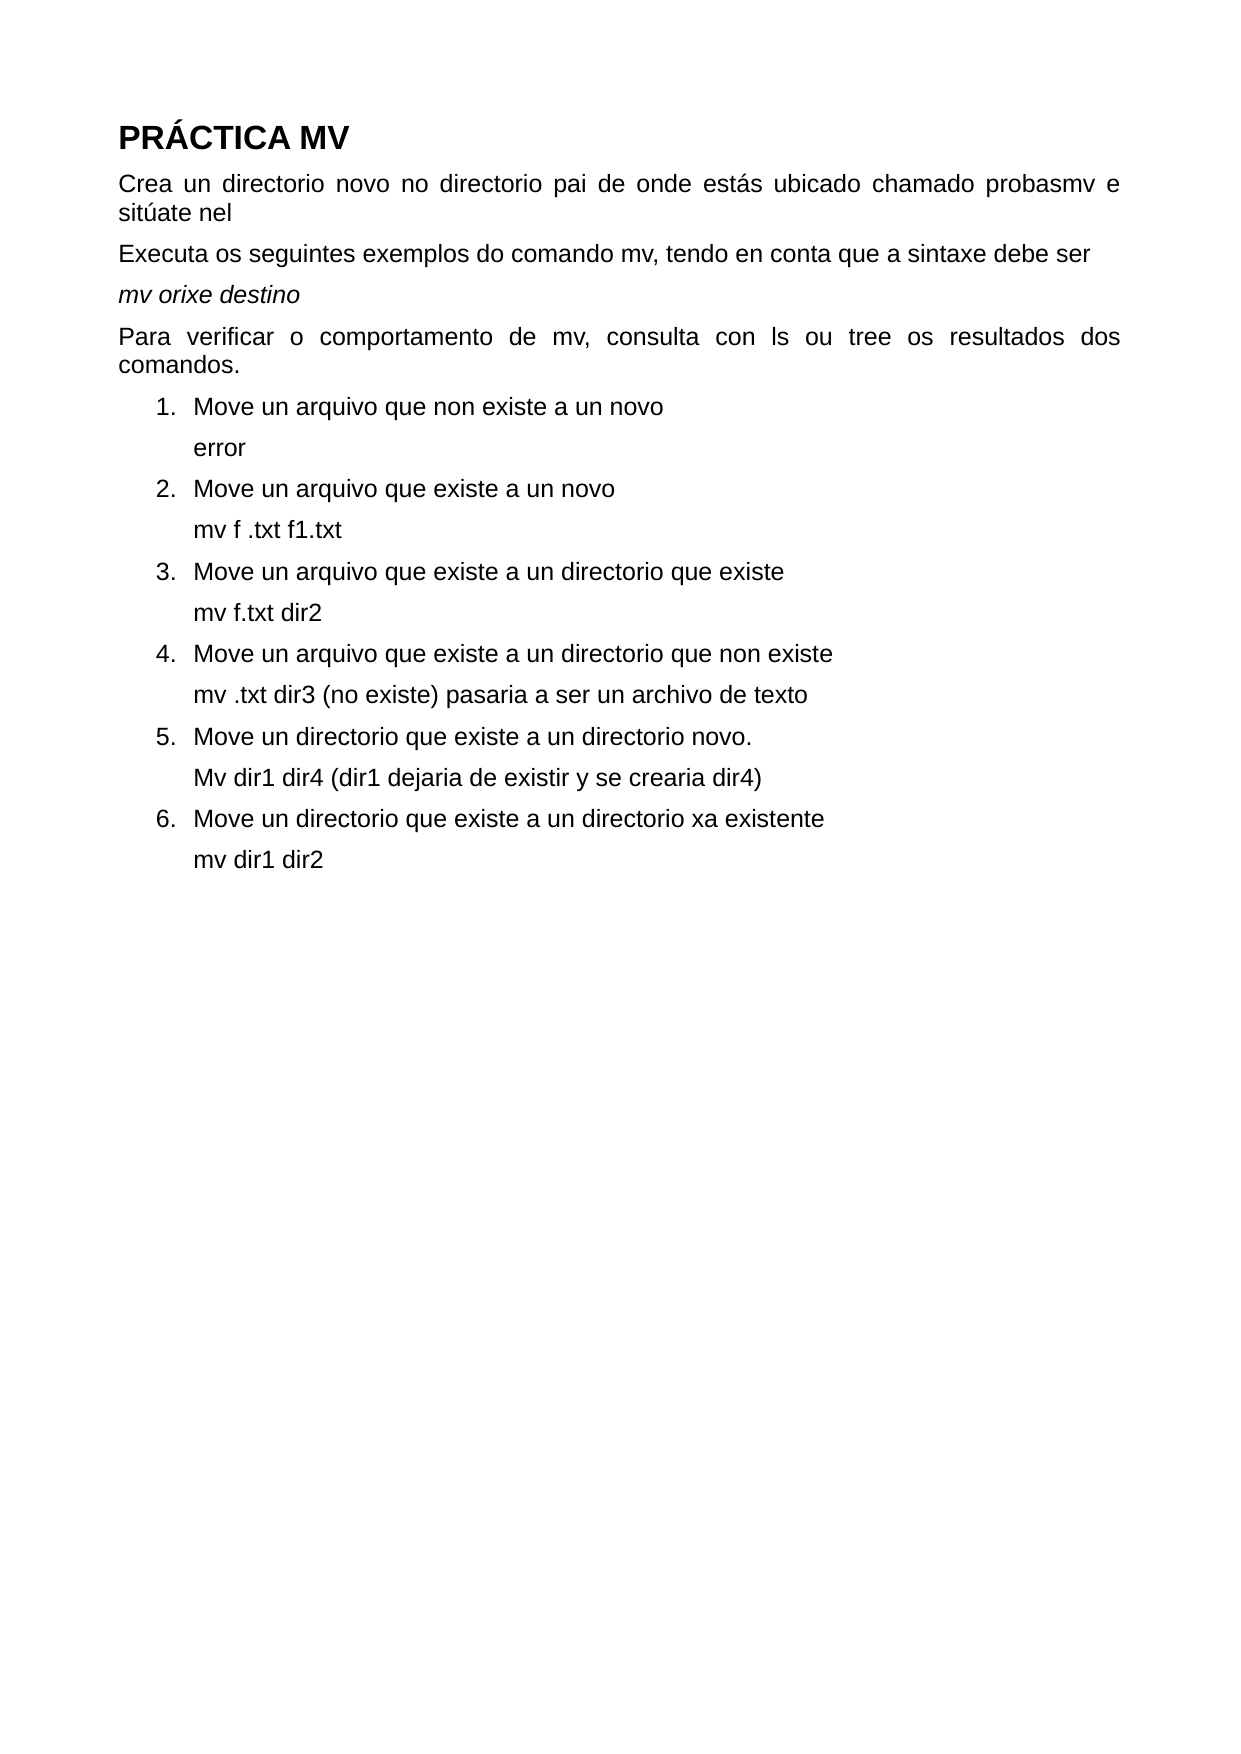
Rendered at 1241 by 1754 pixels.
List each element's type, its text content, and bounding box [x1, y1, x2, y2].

list mv dir1 dir2 [156, 846, 1122, 874]
list Move un arquivo que non existe a un novo [156, 392, 1122, 421]
list Mv dir1 dir4 (dir1 dejaria de existir y se crearia dir4) [156, 763, 1122, 792]
text PRÁCTICA MV [118, 118, 1122, 157]
list mv .txt dir3 (no existe) pasaria a ser un archivo de texto [156, 681, 1122, 709]
text Para verificar o comportamento de mv, consulta con ls ou tree os resultados dos comandos. [118, 322, 1122, 379]
text mv orixe destino [118, 281, 1122, 309]
list Move un arquivo que existe a un directorio que non existe [156, 639, 1122, 668]
list Move un arquivo que existe a un novo [156, 474, 1122, 503]
list Move un arquivo que existe a un directorio que existe [156, 557, 1122, 586]
text Executa os seguintes exemplos do comando mv, tendo en conta que a sintaxe debe ser [118, 239, 1122, 268]
list Move un directorio que existe a un directorio novo. [156, 722, 1122, 751]
list mv f .txt f1.txt [156, 516, 1122, 544]
list mv f.txt dir2 [156, 598, 1122, 627]
text Crea un directorio novo no directorio pai de onde estás ubicado chamado probasmv e sitúate nel [118, 169, 1122, 227]
list Move un directorio que existe a un directorio xa existente [156, 804, 1122, 833]
list error [156, 433, 1122, 462]
